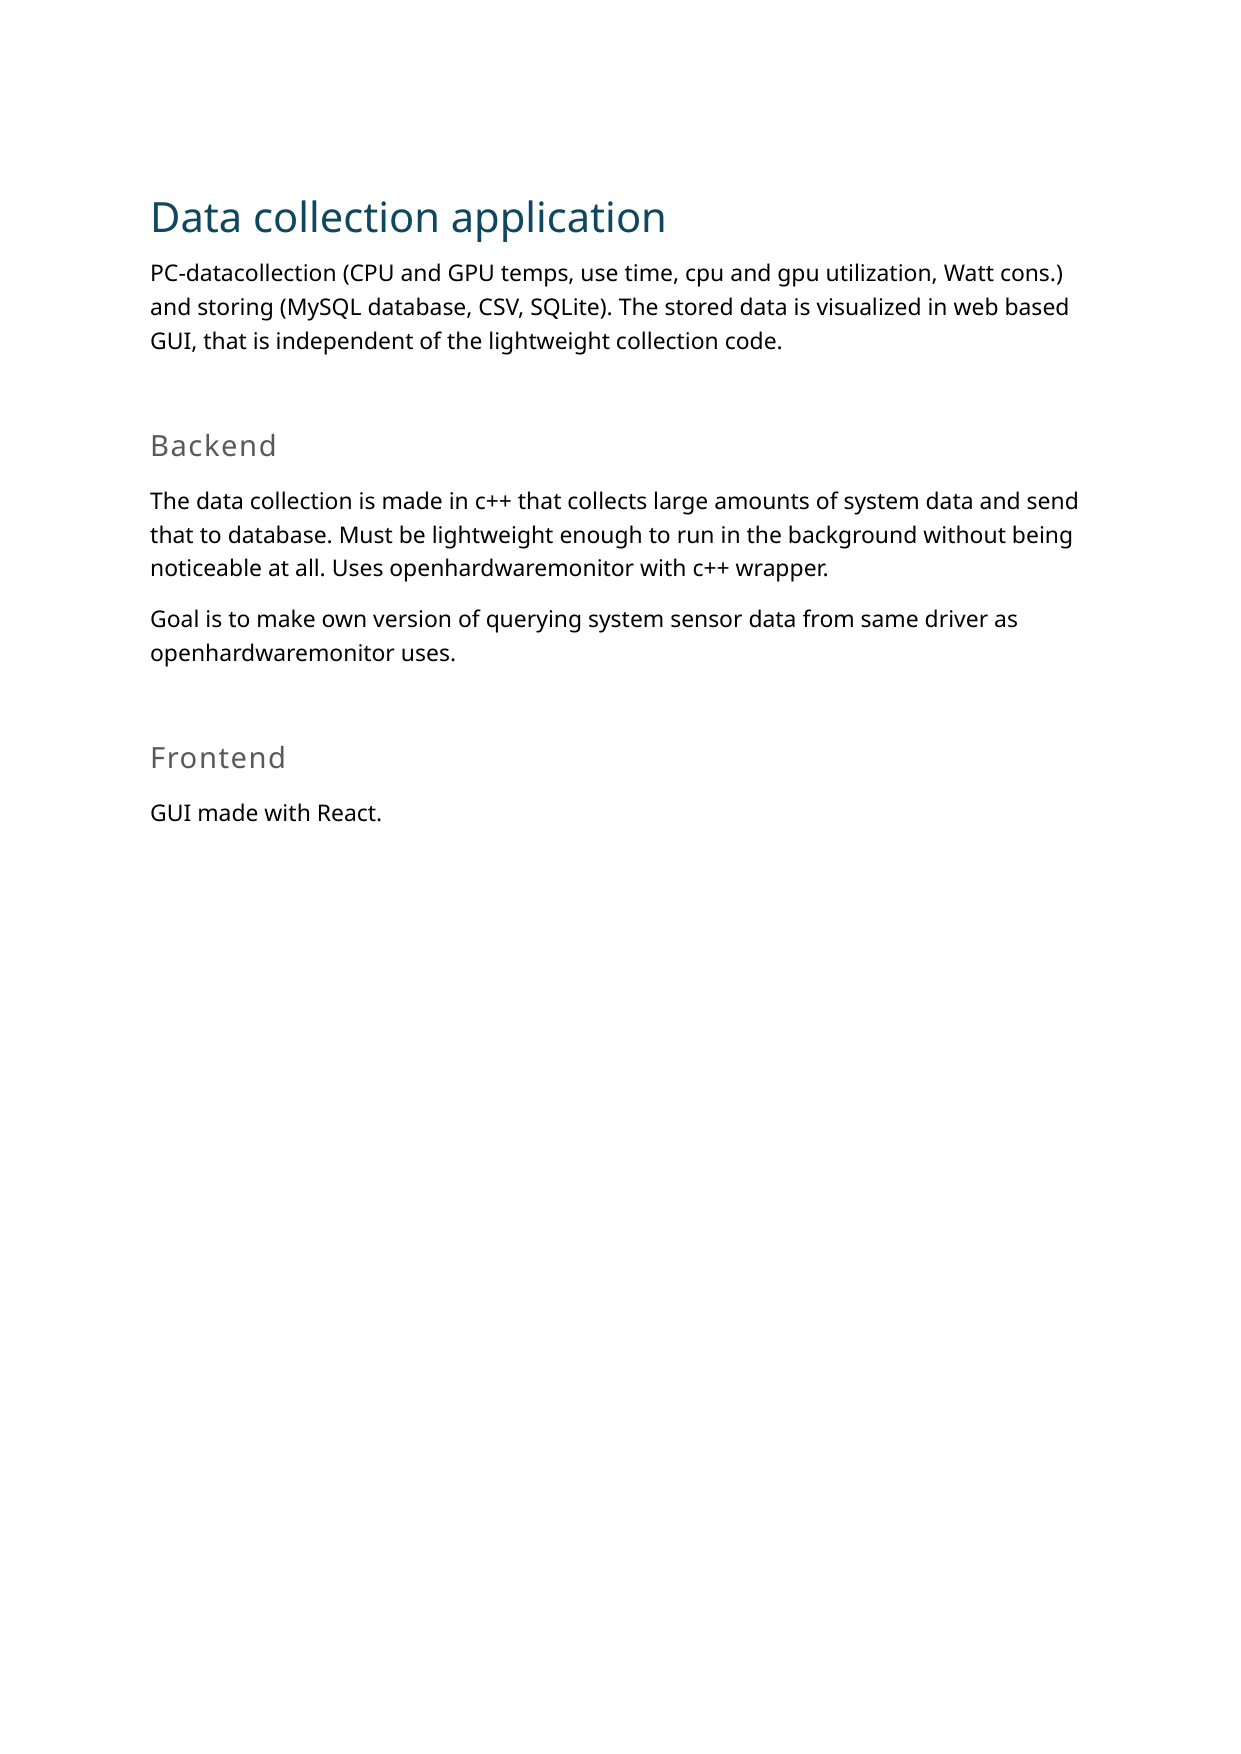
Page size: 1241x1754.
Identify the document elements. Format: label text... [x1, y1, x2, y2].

text PC-datacollection (CPU and GPU temps, use time, cpu and gpu utilization, Watt cons.) and storing (MySQL database, CSV, SQLite). The stored data is visualized in web based GUI, that is independent of the lightweight collection code. [150, 257, 1090, 356]
subtitle Frontend [150, 737, 1090, 777]
text Goal is to make own version of querying system sensor data from same driver as openhardwaremonitor uses. [150, 603, 1090, 668]
subtitle Data collection application [150, 187, 1090, 244]
subtitle Backend [150, 425, 1090, 465]
text The data collection is made in c++ that collects large amounts of system data and send that to database. Must be lightweight enough to run in the background without being noticeable at all. Uses openhardwaremonitor with c++ wrapper. [150, 485, 1090, 584]
text GUI made with React. [150, 797, 1090, 828]
